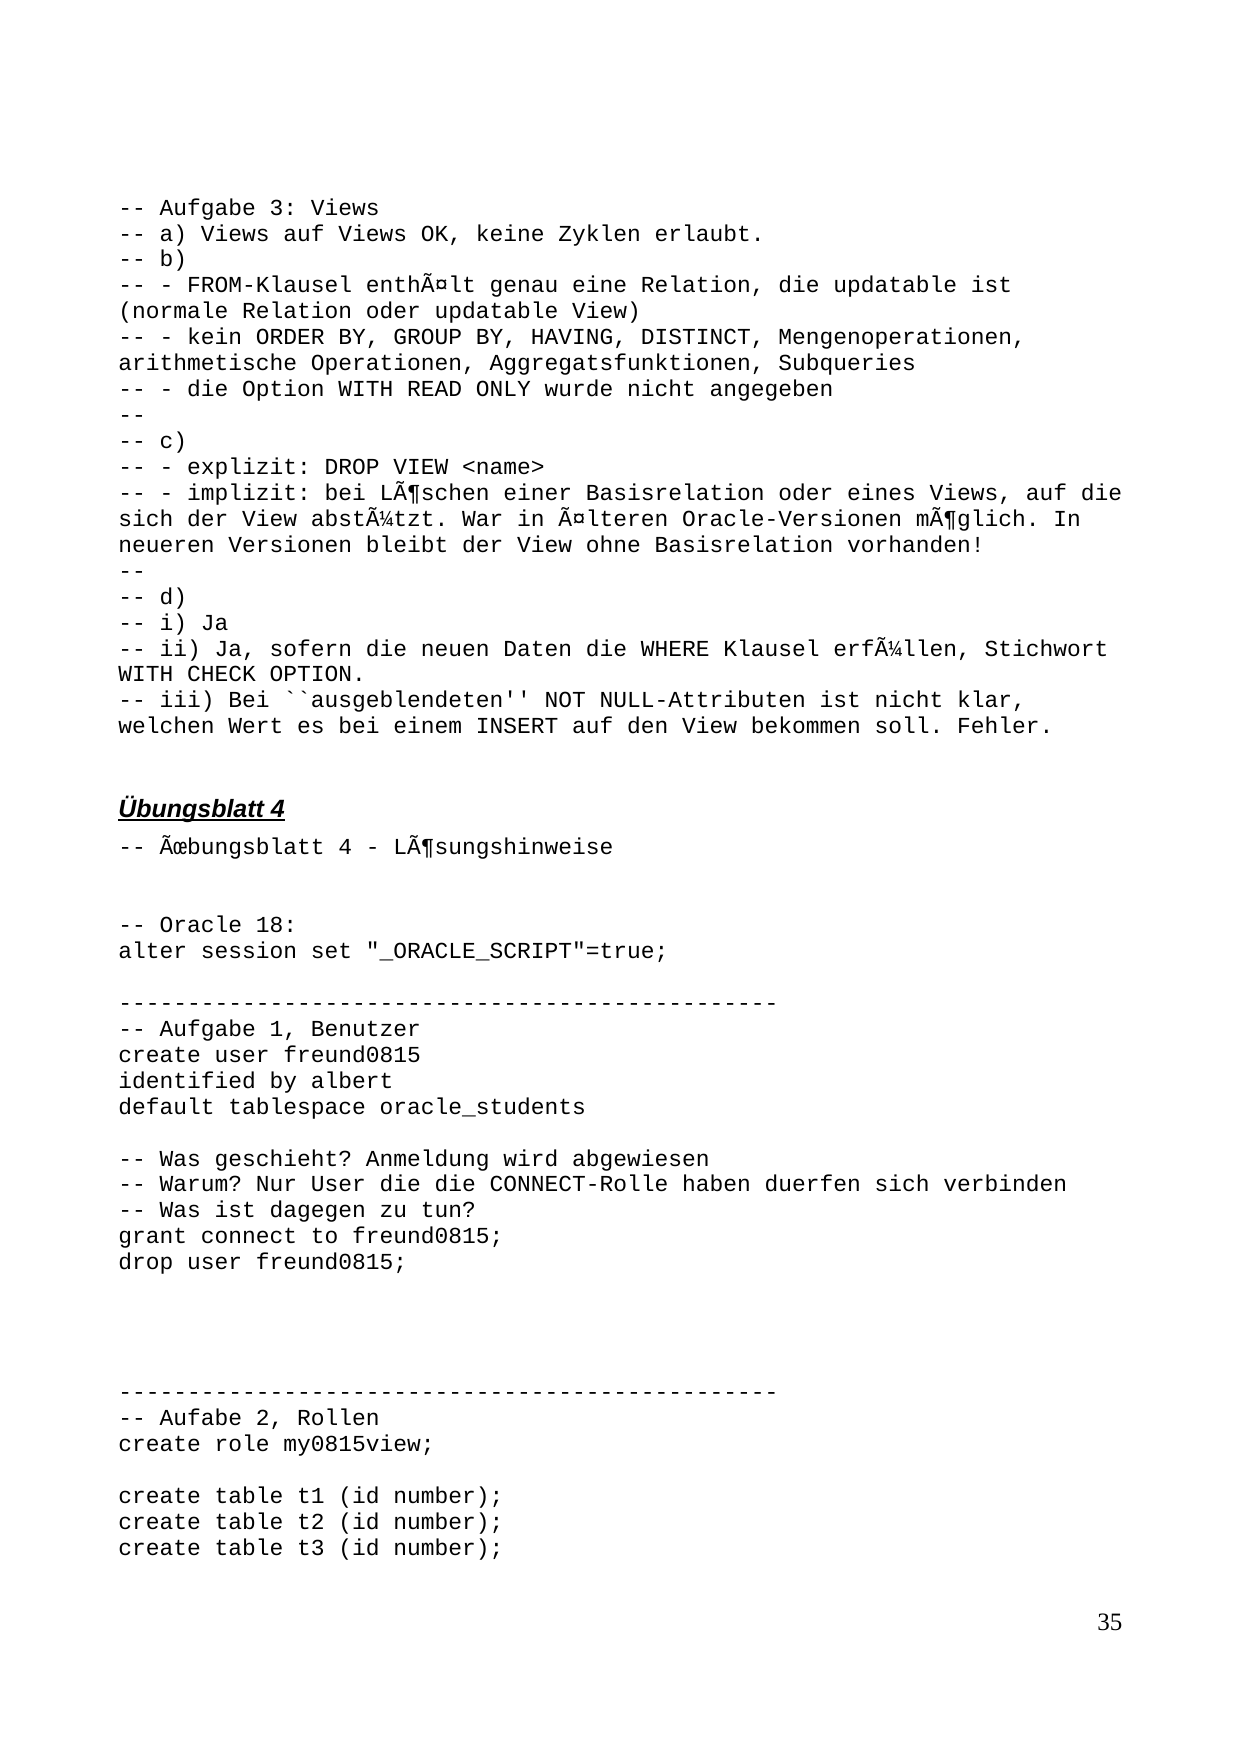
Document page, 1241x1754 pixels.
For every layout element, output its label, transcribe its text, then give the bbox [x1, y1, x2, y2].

text -- Aufabe 2, Rollen [118, 1406, 1122, 1432]
text grant connect to freund0815; [118, 1225, 1122, 1251]
text -- c) [118, 429, 1122, 455]
text -- Aufgabe 3: Views [118, 196, 1122, 222]
text -- - die Option WITH READ ONLY wurde nicht angegeben [118, 377, 1122, 403]
text -- Was geschieht? Anmeldung wird abgewiesen [118, 1147, 1122, 1173]
text -- - FROM-Klausel enthÃ¤lt genau eine Relation, die updatable ist (normale Relation oder updatable View) [118, 274, 1122, 326]
text -- [118, 403, 1122, 429]
text -- - kein ORDER BY, GROUP BY, HAVING, DISTINCT, Mengenoperationen, arithmetische Operationen, Aggregatsfunktionen, Subqueries [118, 326, 1122, 377]
text -- d) [118, 585, 1122, 611]
text create table t1 (id number); [118, 1484, 1122, 1510]
text create user freund0815 [118, 1043, 1122, 1069]
text -- b) [118, 248, 1122, 274]
text default tablespace oracle_students [118, 1095, 1122, 1121]
subtitle Übungsblatt 4 [118, 794, 1122, 823]
text identified by albert [118, 1069, 1122, 1095]
text create table t3 (id number); [118, 1536, 1122, 1562]
text drop user freund0815; [118, 1251, 1122, 1277]
text -- iii) Bei ``ausgeblendeten'' NOT NULL-Attributen ist nicht klar, welchen Wert es bei einem INSERT auf den View bekommen soll. Fehler. [118, 689, 1122, 741]
text -- ii) Ja, sofern die neuen Daten die WHERE Klausel erfÃ¼llen, Stichwort WITH CHECK OPTION. [118, 637, 1122, 689]
text -- - implizit: bei LÃ¶schen einer Basisrelation oder eines Views, auf die sich der View abstÃ¼tzt. War in Ã¤lteren Oracle-Versionen mÃ¶glich. In neueren Versionen bleibt der View ohne Basisrelation vorhanden! [118, 481, 1122, 559]
text -- [118, 559, 1122, 585]
text create role my0815view; [118, 1432, 1122, 1458]
text ------------------------------------------------ [118, 1380, 1122, 1406]
text create table t2 (id number); [118, 1510, 1122, 1536]
text -- a) Views auf Views OK, keine Zyklen erlaubt. [118, 222, 1122, 248]
text ------------------------------------------------ [118, 991, 1122, 1017]
text -- Warum? Nur User die die CONNECT-Rolle haben duerfen sich verbinden [118, 1173, 1122, 1199]
text -- Ãœbungsblatt 4 - LÃ¶sungshinweise [118, 836, 1122, 862]
text -- Was ist dagegen zu tun? [118, 1199, 1122, 1225]
text alter session set "_ORACLE_SCRIPT"=true; [118, 939, 1122, 965]
text -- Oracle 18: [118, 913, 1122, 939]
text -- i) Ja [118, 611, 1122, 637]
text -- - explizit: DROP VIEW <name> [118, 455, 1122, 481]
text -- Aufgabe 1, Benutzer [118, 1017, 1122, 1043]
